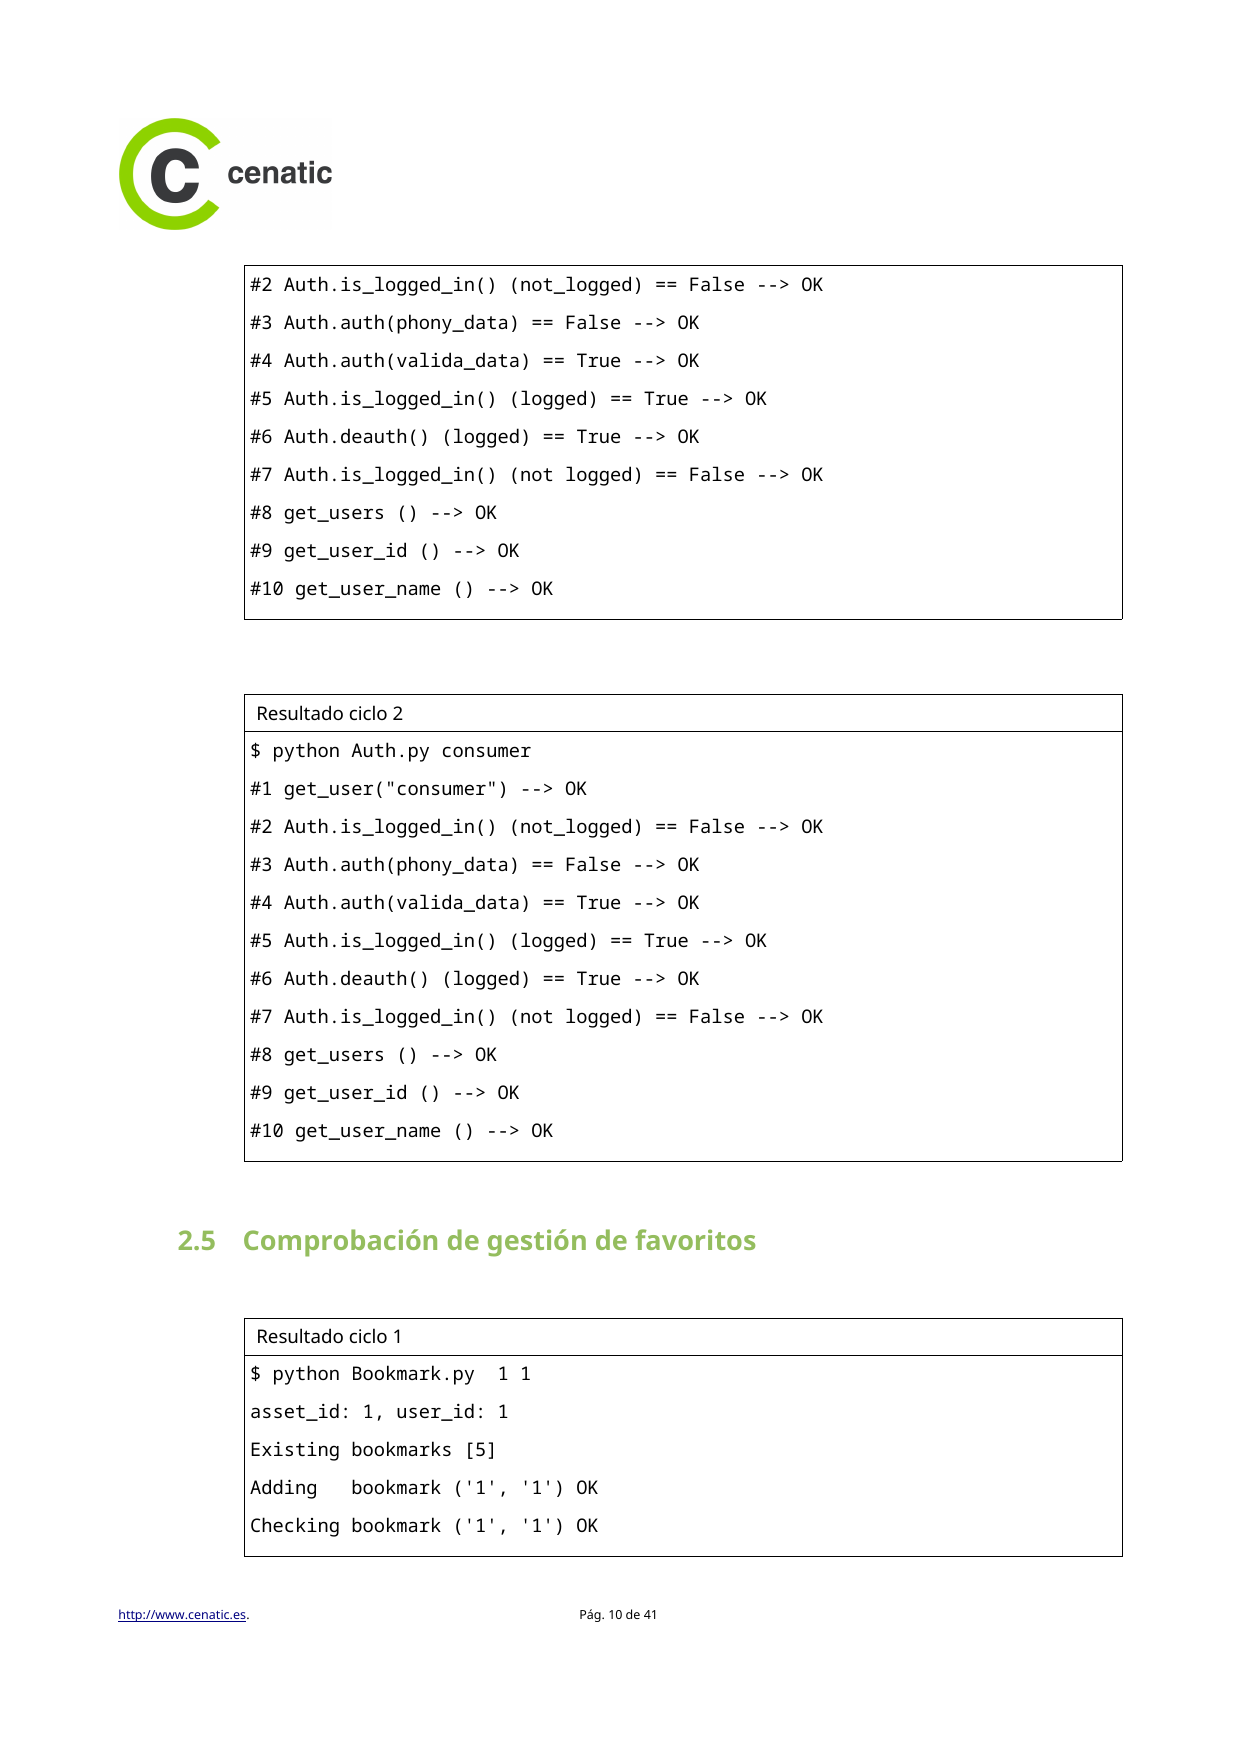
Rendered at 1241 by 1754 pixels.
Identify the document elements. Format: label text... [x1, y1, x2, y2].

table_cell $ python Bookmark.py 1 1 asset_id: 1, user_id: 1 Existing bookmarks [5] Adding bookmark ('1', '1') OK Checking bookmark ('1', '1') OK [245, 1356, 1122, 1556]
subtitle Comprobación de gestión de favoritos [118, 1222, 1122, 1258]
table_cell $ python Auth.py consumer #1 get_user("consumer") --> OK #2 Auth.is_logged_in() (not_logged) == False --> OK #3 Auth.auth(phony_data) == False --> OK #4 Auth.auth(valida_data) == True --> OK #5 Auth.is_logged_in() (logged) == True --> OK #6 Auth.deauth() (logged) == True --> OK #7 Auth.is_logged_in() (not logged) == False --> OK #8 get_users () --> OK #9 get_user_id () --> OK #10 get_user_name () --> OK [245, 732, 1122, 1161]
picture [119, 118, 332, 230]
table_cell #2 Auth.is_logged_in() (not_logged) == False --> OK #3 Auth.auth(phony_data) == False --> OK #4 Auth.auth(valida_data) == True --> OK #5 Auth.is_logged_in() (logged) == True --> OK #6 Auth.deauth() (logged) == True --> OK #7 Auth.is_logged_in() (not logged) == False --> OK #8 get_users () --> OK #9 get_user_id () --> OK #10 get_user_name () --> OK [245, 266, 1122, 619]
table_header Resultado ciclo 2 [245, 695, 1122, 731]
table_header Resultado ciclo 1 [245, 1319, 1122, 1355]
